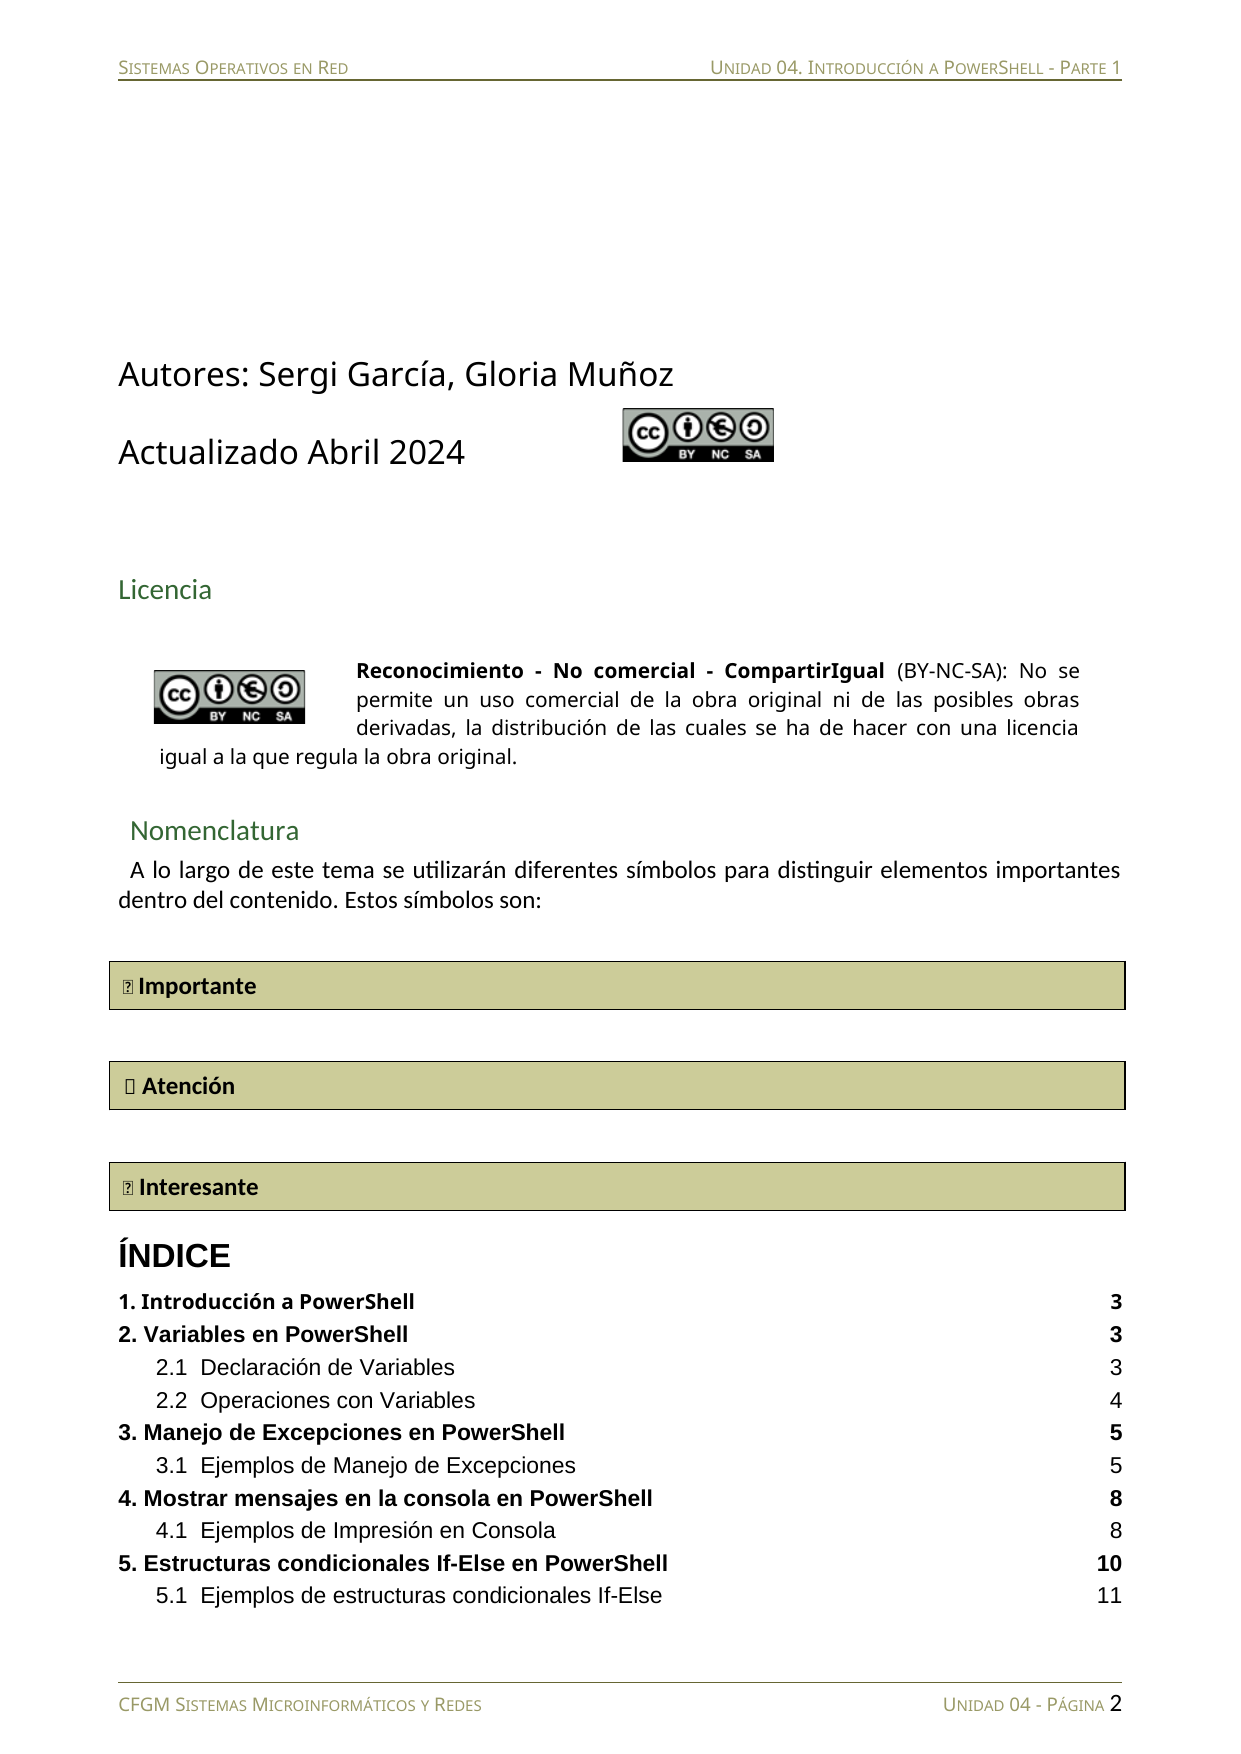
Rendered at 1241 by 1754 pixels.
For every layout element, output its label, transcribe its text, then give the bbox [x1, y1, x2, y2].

text Reconocimiento - No comercial - CompartirIgual (BY-NC-SA): No se permite un uso comercial de la obra original ni de las posibles obras derivadas, la distribución de las cuales se ha de hacer con una licencia igual a la que regula la obra original. [159, 657, 1080, 770]
text 1. Introducción a PowerShell 3 [118, 1287, 1122, 1315]
text 3. Manejo de Excepciones en PowerShell 5 [118, 1419, 1122, 1446]
text 📖 Importante [110, 962, 1124, 1009]
text Licencia [118, 571, 1122, 607]
text 4. Mostrar mensajes en la consola en PowerShell 8 [118, 1484, 1122, 1511]
text 2.1 Declaración de Variables 3 [156, 1354, 1122, 1380]
text 💬 Interesante [110, 1163, 1124, 1210]
text 5. Estructuras condicionales If-Else en PowerShell 10 [118, 1550, 1122, 1576]
text ÍNDICE [118, 1236, 1122, 1274]
text 2.2 Operaciones con Variables 4 [156, 1387, 1122, 1413]
text Actualizado Abril 2024 [118, 428, 1122, 474]
text 4.1 Ejemplos de Impresión en Consola 8 [156, 1517, 1122, 1543]
text ❕ Atención [110, 1062, 1124, 1109]
text 5.1 Ejemplos de estructuras condicionales If-Else 11 [156, 1582, 1122, 1609]
text Autores: Sergi García, Gloria Muñoz [118, 351, 1122, 396]
text A lo largo de este tema se utilizarán diferentes símbolos para distinguir elementos importantes dentro del contenido. Estos símbolos son: [118, 854, 1122, 915]
picture [153, 670, 306, 724]
text Nomenclatura [118, 812, 1122, 847]
text 2. Variables en PowerShell 3 [118, 1321, 1122, 1348]
picture [622, 408, 774, 462]
text 3.1 Ejemplos de Manejo de Excepciones 5 [156, 1452, 1122, 1478]
